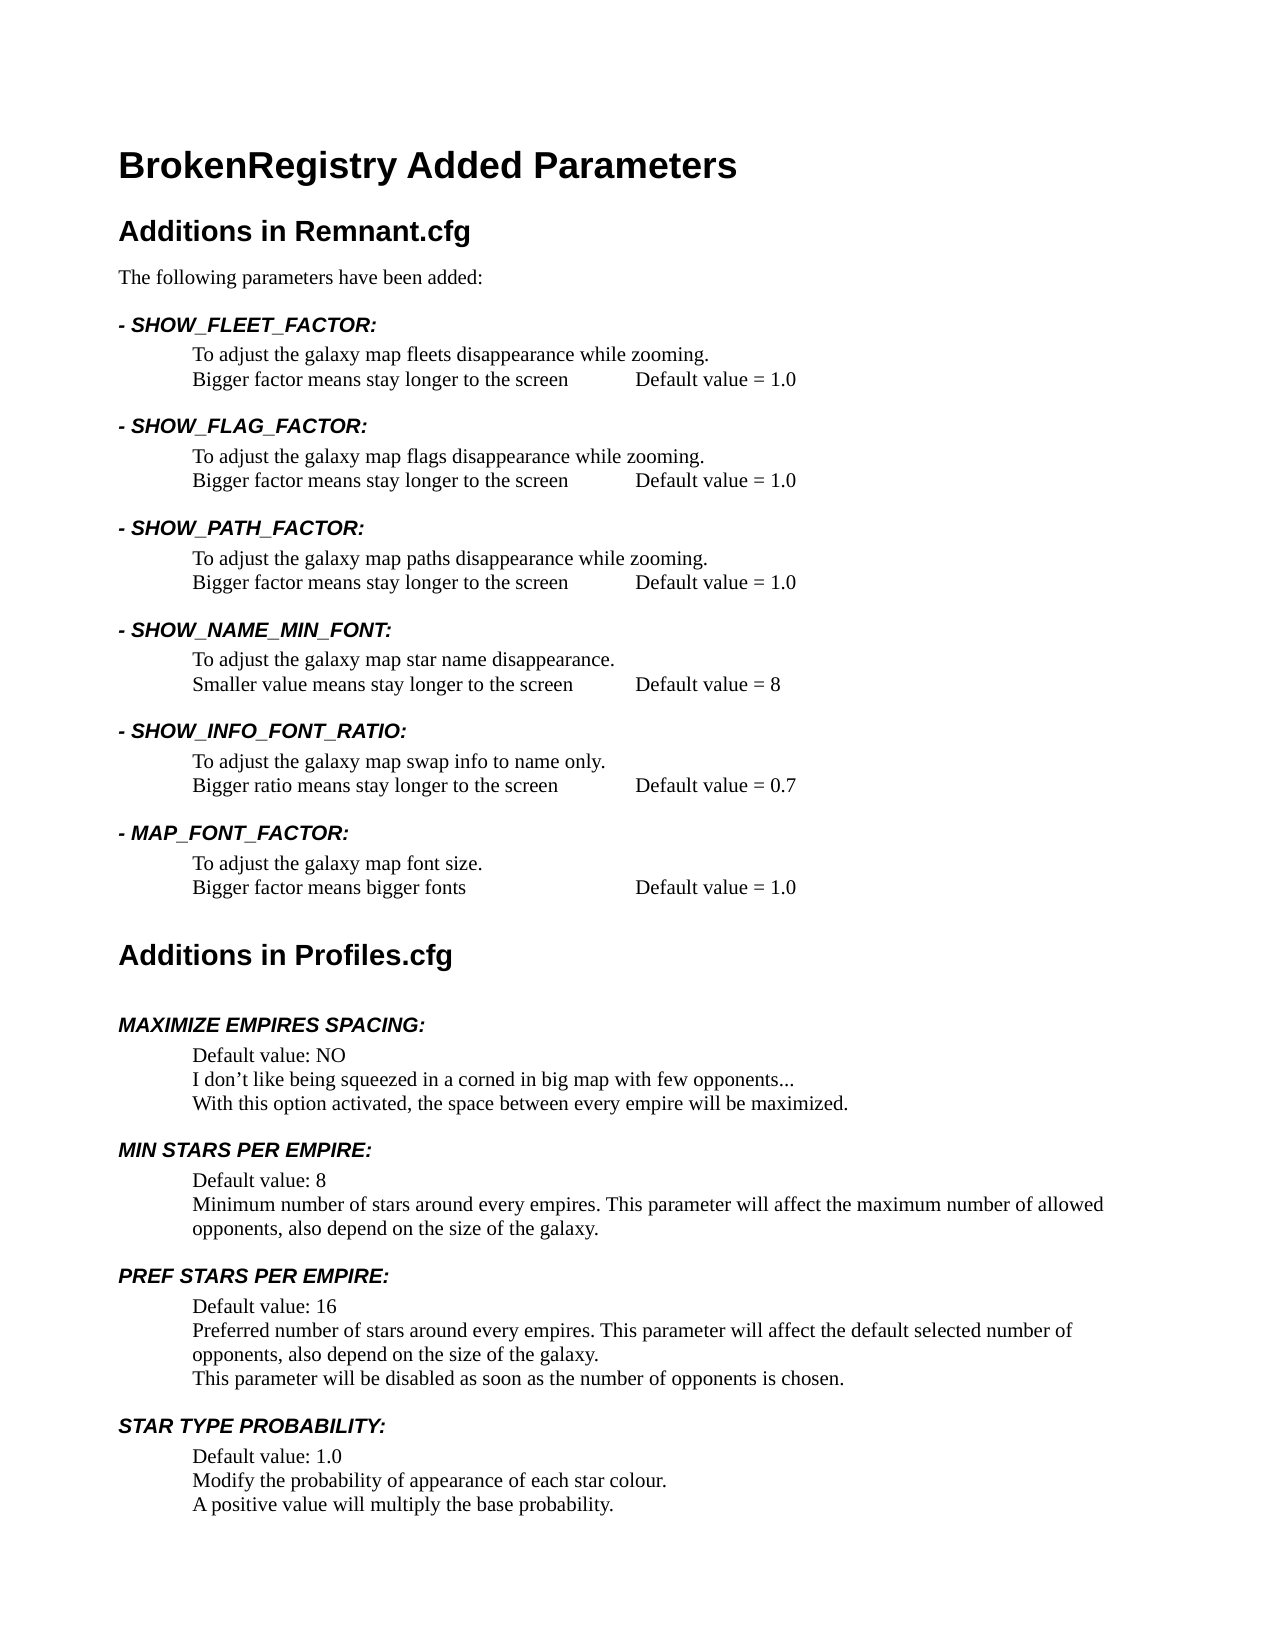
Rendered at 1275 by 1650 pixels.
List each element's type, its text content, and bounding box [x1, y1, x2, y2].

subtitle - SHOW_PATH_FACTOR: [118, 516, 1157, 540]
subtitle Additions in Remnant.cfg [118, 213, 1157, 247]
subtitle - SHOW_FLEET_FACTOR: [118, 312, 1157, 336]
text With this option activated, the space between every empire will be maximized. [192, 1091, 1157, 1115]
text To adjust the galaxy map swap info to name only. [192, 749, 1157, 773]
subtitle PREF STARS PER EMPIRE: [118, 1264, 1157, 1288]
text Bigger factor means bigger fonts Default value = 1.0 [192, 875, 1157, 899]
text Smaller value means stay longer to the screen Default value = 8 [192, 671, 1157, 696]
text The following parameters have been added: [118, 265, 1157, 289]
subtitle - MAP_FONT_FACTOR: [118, 821, 1157, 845]
text To adjust the galaxy map flags disappearance while zooming. [192, 444, 1157, 468]
text To adjust the galaxy map star name disappearance. [192, 647, 1157, 671]
subtitle - SHOW_INFO_FONT_RATIO: [118, 719, 1157, 743]
subtitle MAXIMIZE EMPIRES SPACING: [118, 1013, 1157, 1037]
text Preferred number of stars around every empires. This parameter will affect the default selected number of opponents, also depend on the size of the galaxy. [192, 1318, 1157, 1366]
text Bigger factor means stay longer to the screen Default value = 1.0 [192, 570, 1157, 594]
text This parameter will be disabled as soon as the number of opponents is chosen. [192, 1366, 1157, 1390]
text A positive value will multiply the base probability. [192, 1492, 1157, 1516]
subtitle BrokenRegistry Added Parameters [118, 143, 1157, 186]
subtitle Additions in Profiles.cfg [118, 938, 1157, 971]
text Default value: NO [192, 1042, 1157, 1067]
text Bigger factor means stay longer to the screen Default value = 1.0 [192, 468, 1157, 492]
text Minimum number of stars around every empires. This parameter will affect the maximum number of allowed opponents, also depend on the size of the galaxy. [192, 1192, 1157, 1240]
text To adjust the galaxy map font size. [192, 851, 1157, 875]
subtitle - SHOW_FLAG_FACTOR: [118, 414, 1157, 438]
subtitle - SHOW_NAME_MIN_FONT: [118, 617, 1157, 641]
text Modify the probability of appearance of each star colour. [192, 1468, 1157, 1492]
text I don’t like being squeezed in a corned in big map with few opponents... [192, 1067, 1157, 1091]
subtitle MIN STARS PER EMPIRE: [118, 1138, 1157, 1162]
text To adjust the galaxy map fleets disappearance while zooming. Bigger factor means stay longer to the screen Default value = 1.0 [192, 342, 1157, 391]
text Default value: 16 [192, 1294, 1157, 1318]
text Default value: 1.0 [192, 1444, 1157, 1468]
subtitle STAR TYPE PROBABILITY: [118, 1414, 1157, 1438]
text To adjust the galaxy map paths disappearance while zooming. [192, 546, 1157, 570]
text Default value: 8 [192, 1168, 1157, 1192]
text Bigger ratio means stay longer to the screen Default value = 0.7 [192, 773, 1157, 797]
